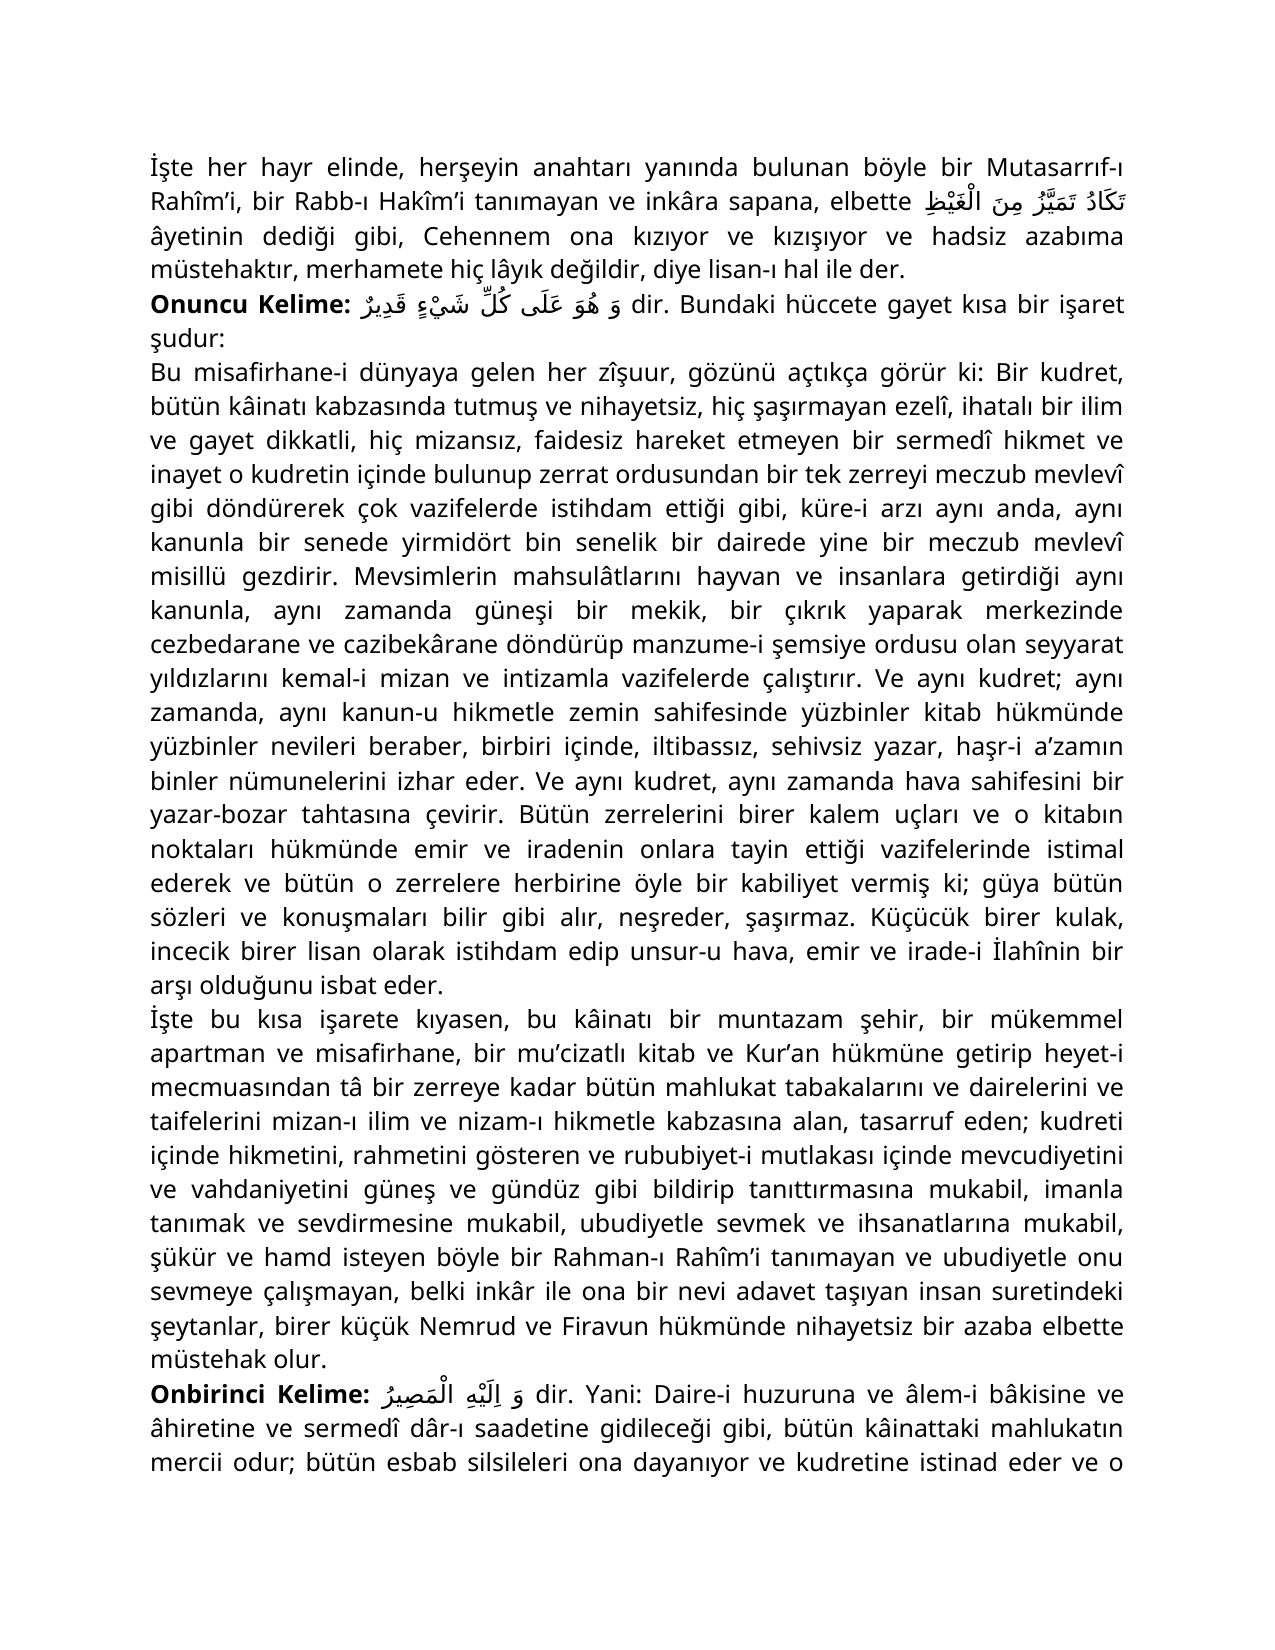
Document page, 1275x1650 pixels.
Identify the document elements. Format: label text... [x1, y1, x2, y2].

text İşte her hayr elinde, herşeyin anahtarı yanında bulunan böyle bir Mutasarrıf-ı Rahîm’i, bir Rabb-ı Hakîm’i tanımayan ve inkâra sapana, elbette تَكَادُ تَمَيَّزُ مِنَ الْغَيْظِ âyetinin dediği gibi, Cehennem ona kızıyor ve kızışıyor ve hadsiz azabıma müstehaktır, merhamete hiç lâyık değildir, diye lisan-ı hal ile der. [150, 150, 1125, 286]
text Bu misafirhane-i dünyaya gelen her zîşuur, gözünü açtıkça görür ki: Bir kudret, bütün kâinatı kabzasında tutmuş ve nihayetsiz, hiç şaşırmayan ezelî, ihatalı bir ilim ve gayet dikkatli, hiç mizansız, faidesiz hareket etmeyen bir sermedî hikmet ve inayet o kudretin içinde bulunup zerrat ordusundan bir tek zerreyi meczub mevlevî gibi döndürerek çok vazifelerde istihdam ettiği gibi, küre-i arzı aynı anda, aynı kanunla bir senede yirmidört bin senelik bir dairede yine bir meczub mevlevî misillü gezdirir. Mevsimlerin mahsulâtlarını hayvan ve insanlara getirdiği aynı kanunla, aynı zamanda güneşi bir mekik, bir çıkrık yaparak merkezinde cezbedarane ve cazibekârane döndürüp manzume-i şemsiye ordusu olan seyyarat yıldızlarını kemal-i mizan ve intizamla vazifelerde çalıştırır. Ve aynı kudret; aynı zamanda, aynı kanun-u hikmetle zemin sahifesinde yüzbinler kitab hükmünde yüzbinler nevileri beraber, birbiri içinde, iltibassız, sehivsiz yazar, haşr-i a’zamın binler nümunelerini izhar eder. Ve aynı kudret, aynı zamanda hava sahifesini bir yazar-bozar tahtasına çevirir. Bütün zerrelerini birer kalem uçları ve o kitabın noktaları hükmünde emir ve iradenin onlara tayin ettiği vazifelerinde istimal ederek ve bütün o zerrelere herbirine öyle bir kabiliyet vermiş ki; güya bütün sözleri ve konuşmaları bilir gibi alır, neşreder, şaşırmaz. Küçücük birer kulak, incecik birer lisan olarak istihdam edip unsur-u hava, emir ve irade-i İlahînin bir arşı olduğunu isbat eder. [150, 354, 1125, 1002]
text İşte bu kısa işarete kıyasen, bu kâinatı bir muntazam şehir, bir mükemmel apartman ve misafirhane, bir mu’cizatlı kitab ve Kur’an hükmüne getirip heyet-i mecmuasından tâ bir zerreye kadar bütün mahlukat tabakalarını ve dairelerini ve taifelerini mizan-ı ilim ve nizam-ı hikmetle kabzasına alan, tasarruf eden; kudreti içinde hikmetini, rahmetini gösteren ve rububiyet-i mutlakası içinde mevcudiyetini ve vahdaniyetini güneş ve gündüz gibi bildirip tanıttırmasına mukabil, imanla tanımak ve sevdirmesine mukabil, ubudiyetle sevmek ve ihsanatlarına mukabil, şükür ve hamd isteyen böyle bir Rahman-ı Rahîm’i tanımayan ve ubudiyetle onu sevmeye çalışmayan, belki inkâr ile ona bir nevi adavet taşıyan insan suretindeki şeytanlar, birer küçük Nemrud ve Firavun hükmünde nihayetsiz bir azaba elbette müstehak olur. [150, 1002, 1125, 1376]
text Onuncu Kelime: وَ هُوَ عَلَى كُلِّ شَيْءٍ قَدِيرٌ dir. Bundaki hüccete gayet kısa bir işaret şudur: [150, 286, 1125, 354]
text Onbirinci Kelime: وَ اِلَيْهِ الْمَصِيرُ dir. Yani: Daire-i huzuruna ve âlem-i bâkisine ve âhiretine ve sermedî dâr-ı saadetine gidileceği gibi, bütün kâinattaki mahlukatın mercii odur; bütün esbab silsileleri ona dayanıyor ve kudretine istinad eder ve o kudretinin tasarrufatına birer perdedirler; o kudret-i kudsiyenin izzetini ve haşmetini muhafaza için, bütün zahirî sebebler yalnız birer perdedirler; icadda da hiç tesirleri yoktur; emir ve iradesi olmazsa hiçbir şey hattâ hiçbir zerre hareket edemez demektir. Bu kelimedeki hüccete gayet kısa bir işaret ederiz: [150, 1376, 1125, 1478]
